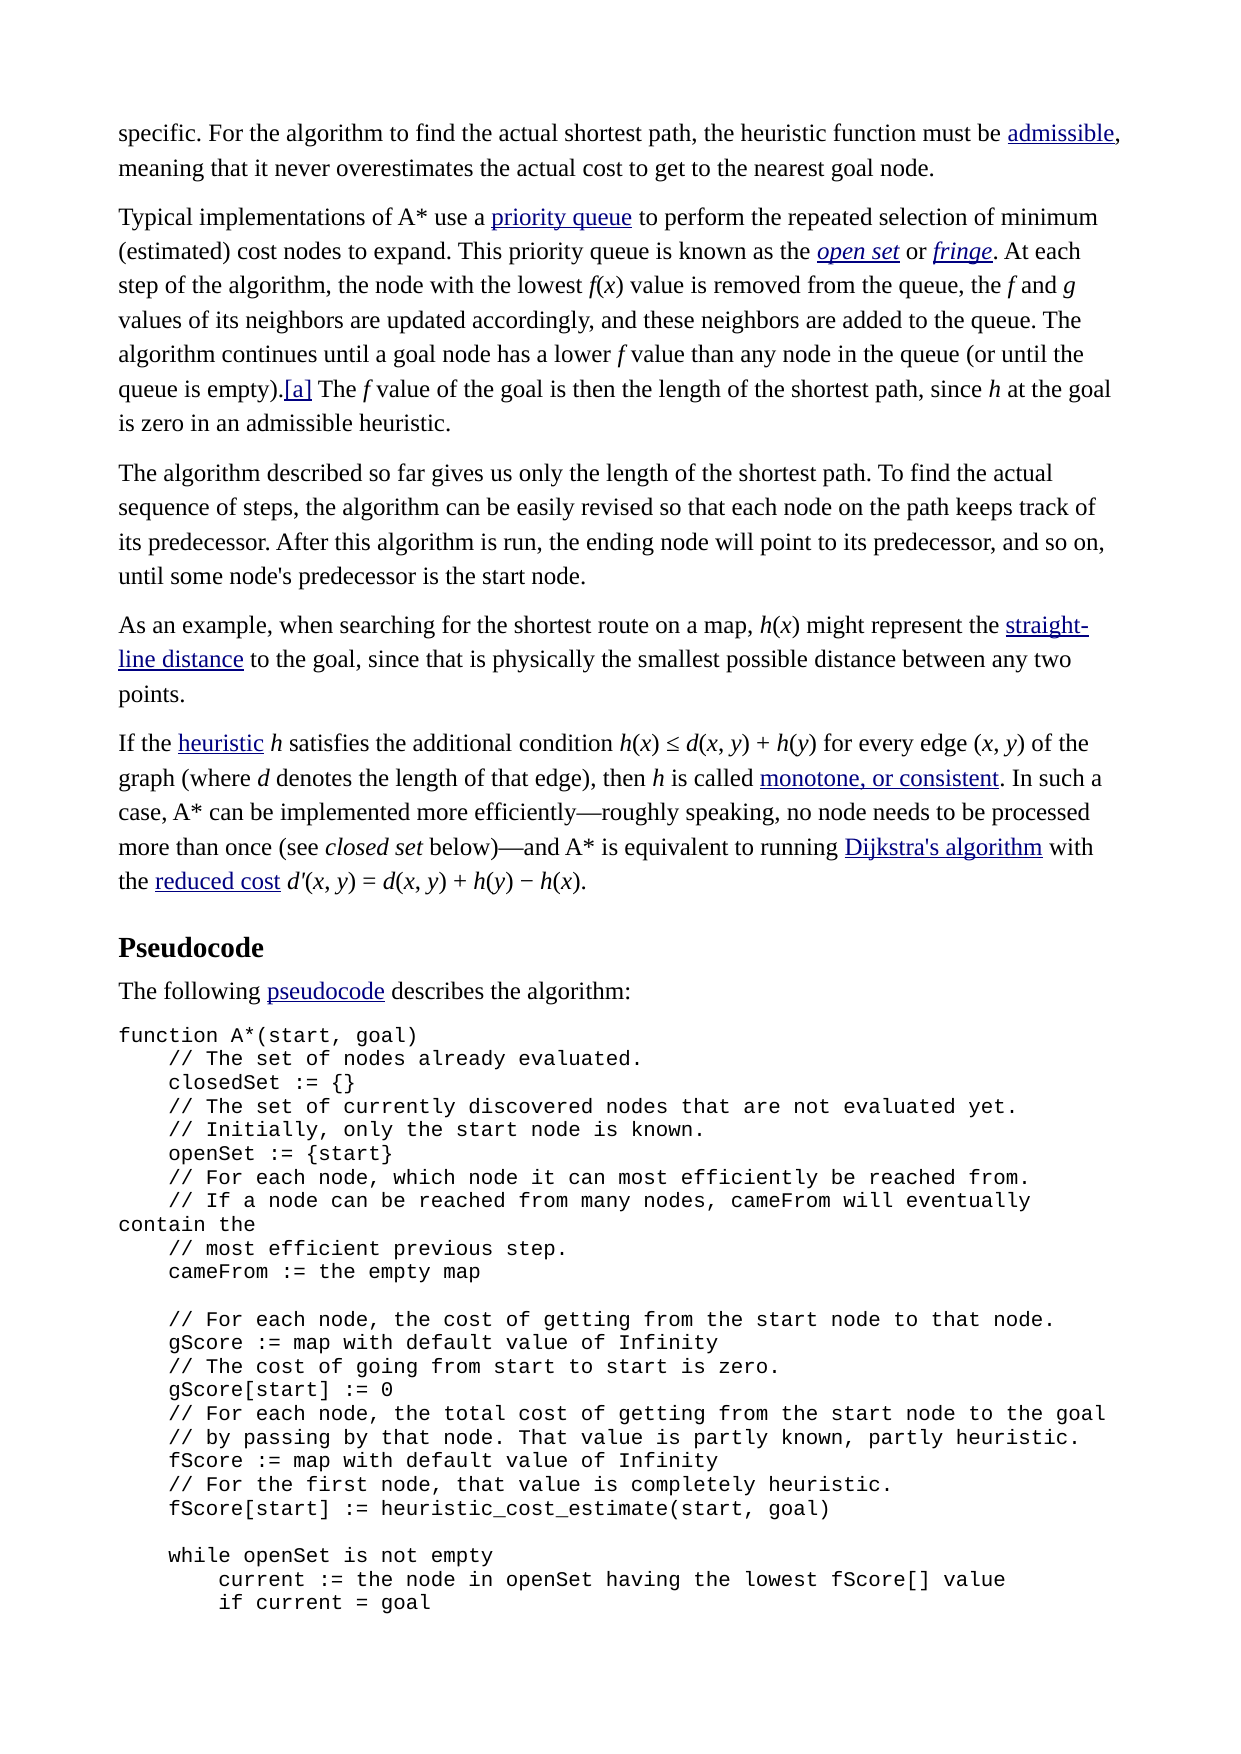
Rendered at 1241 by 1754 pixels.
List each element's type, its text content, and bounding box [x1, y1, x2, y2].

text As an example, when searching for the shortest route on a map, h(x) might represent the straight-line distance to the goal, since that is physically the smallest possible distance between any two points. [118, 610, 1122, 708]
text Typical implementations of A* use a priority queue to perform the repeated selection of minimum (estimated) cost nodes to expand. This priority queue is known as the open set or fringe. At each step of the algorithm, the node with the lowest f(x) value is removed from the queue, the f and g values of its neighbors are updated accordingly, and these neighbors are added to the queue. The algorithm continues until a goal node has a lower f value than any node in the queue (or until the queue is empty).[a] The f value of the goal is then the length of the shortest path, since h at the goal is zero in an admissible heuristic. [118, 202, 1122, 437]
text // most efficient previous step. [118, 1238, 1122, 1261]
text openSet := {start} [118, 1143, 1122, 1167]
text // For the first node, that value is completely heuristic. [118, 1474, 1122, 1498]
text // For each node, which node it can most efficiently be reached from. [118, 1167, 1122, 1190]
text // For each node, the total cost of getting from the start node to the goal [118, 1403, 1122, 1427]
text fScore := map with default value of Infinity [118, 1450, 1122, 1474]
text specific. For the algorithm to find the actual shortest path, the heuristic function must be admissible, meaning that it never overestimates the actual cost to get to the nearest goal node. [118, 118, 1122, 181]
text gScore[start] := 0 [118, 1379, 1122, 1403]
text // If a node can be reached from many nodes, cameFrom will eventually contain the [118, 1190, 1122, 1238]
text // For each node, the cost of getting from the start node to that node. [118, 1308, 1122, 1332]
text If the heuristic h satisfies the additional condition h(x) ≤ d(x, y) + h(y) for every edge (x, y) of the graph (where d denotes the length of that edge), then h is called monotone, or consistent. In such a case, A* can be implemented more efficiently—roughly speaking, no node needs to be processed more than once (see closed set below)—and A* is equivalent to running Dijkstra's algorithm with the reduced cost d'(x, y) = d(x, y) + h(y) − h(x). [118, 728, 1122, 895]
text fScore[start] := heuristic_cost_estimate(start, goal) [118, 1498, 1122, 1521]
subtitle Pseudocode [118, 930, 1122, 963]
text The following pseudocode describes the algorithm: [118, 976, 1122, 1004]
text The algorithm described so far gives us only the length of the shortest path. To find the actual sequence of steps, the algorithm can be easily revised so that each node on the path keeps track of its predecessor. After this algorithm is run, the ending node will point to its predecessor, and so on, until some node's predecessor is the start node. [118, 458, 1122, 590]
text // The set of currently discovered nodes that are not evaluated yet. [118, 1096, 1122, 1119]
text current := the node in openSet having the lowest fScore[] value [118, 1569, 1122, 1592]
text gScore := map with default value of Infinity [118, 1332, 1122, 1356]
text while openSet is not empty [118, 1545, 1122, 1569]
text // The cost of going from start to start is zero. [118, 1356, 1122, 1379]
text // by passing by that node. That value is partly known, partly heuristic. [118, 1427, 1122, 1450]
text function A*(start, goal) [118, 1025, 1122, 1048]
text cameFrom := the empty map [118, 1261, 1122, 1285]
text closedSet := {} [118, 1072, 1122, 1096]
text // The set of nodes already evaluated. [118, 1048, 1122, 1072]
text // Initially, only the start node is known. [118, 1119, 1122, 1143]
text if current = goal [118, 1592, 1122, 1616]
